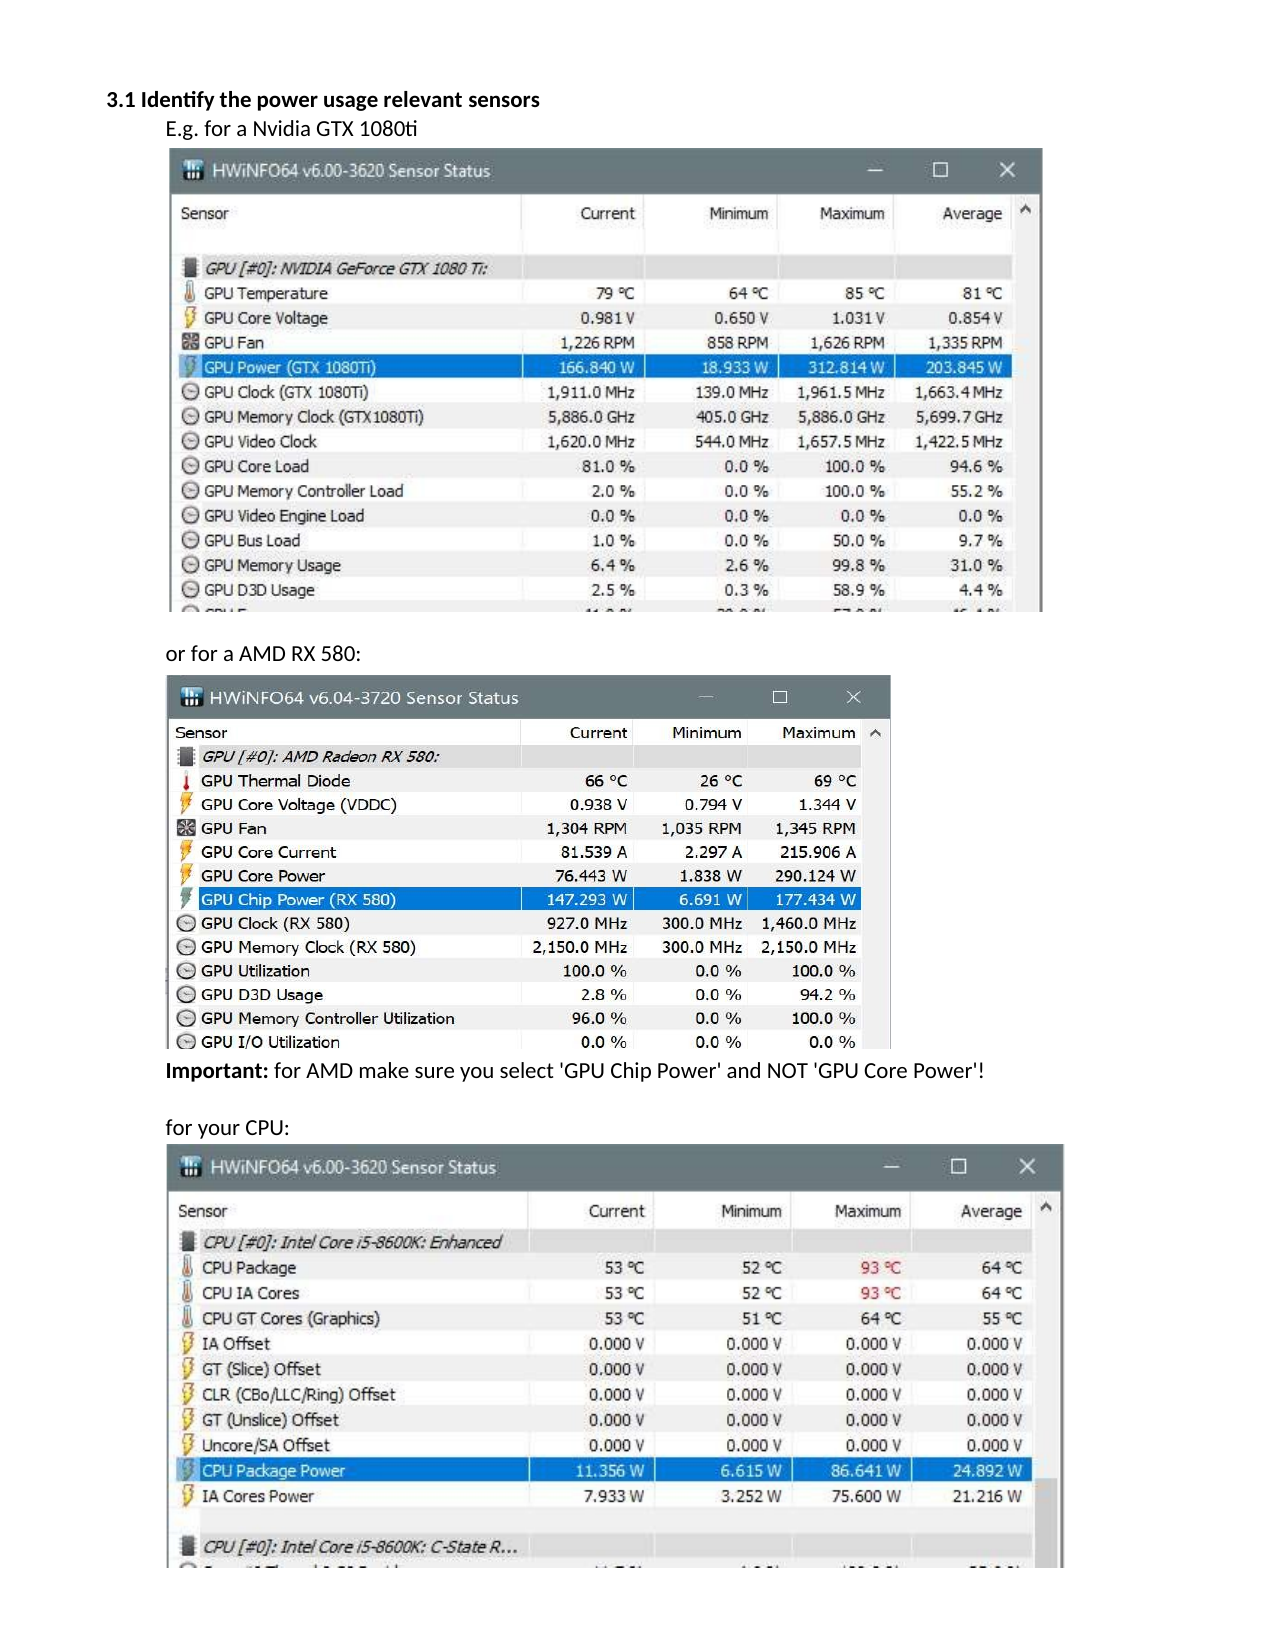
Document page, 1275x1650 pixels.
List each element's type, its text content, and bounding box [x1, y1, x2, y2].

picture [165, 675, 891, 1049]
text E.g. for a Nvidia GTX 1080ti [165, 114, 1204, 142]
picture [169, 148, 1043, 612]
text or for a AMD RX 580: [165, 639, 1204, 667]
text 3.1 Identify the power usage relevant sensors [106, 86, 1204, 113]
text for your CPU: [165, 1113, 1204, 1141]
text Important: for AMD make sure you select 'GPU Chip Power' and NOT 'GPU Core Power'! [165, 1057, 1204, 1085]
picture [166, 1144, 1065, 1568]
